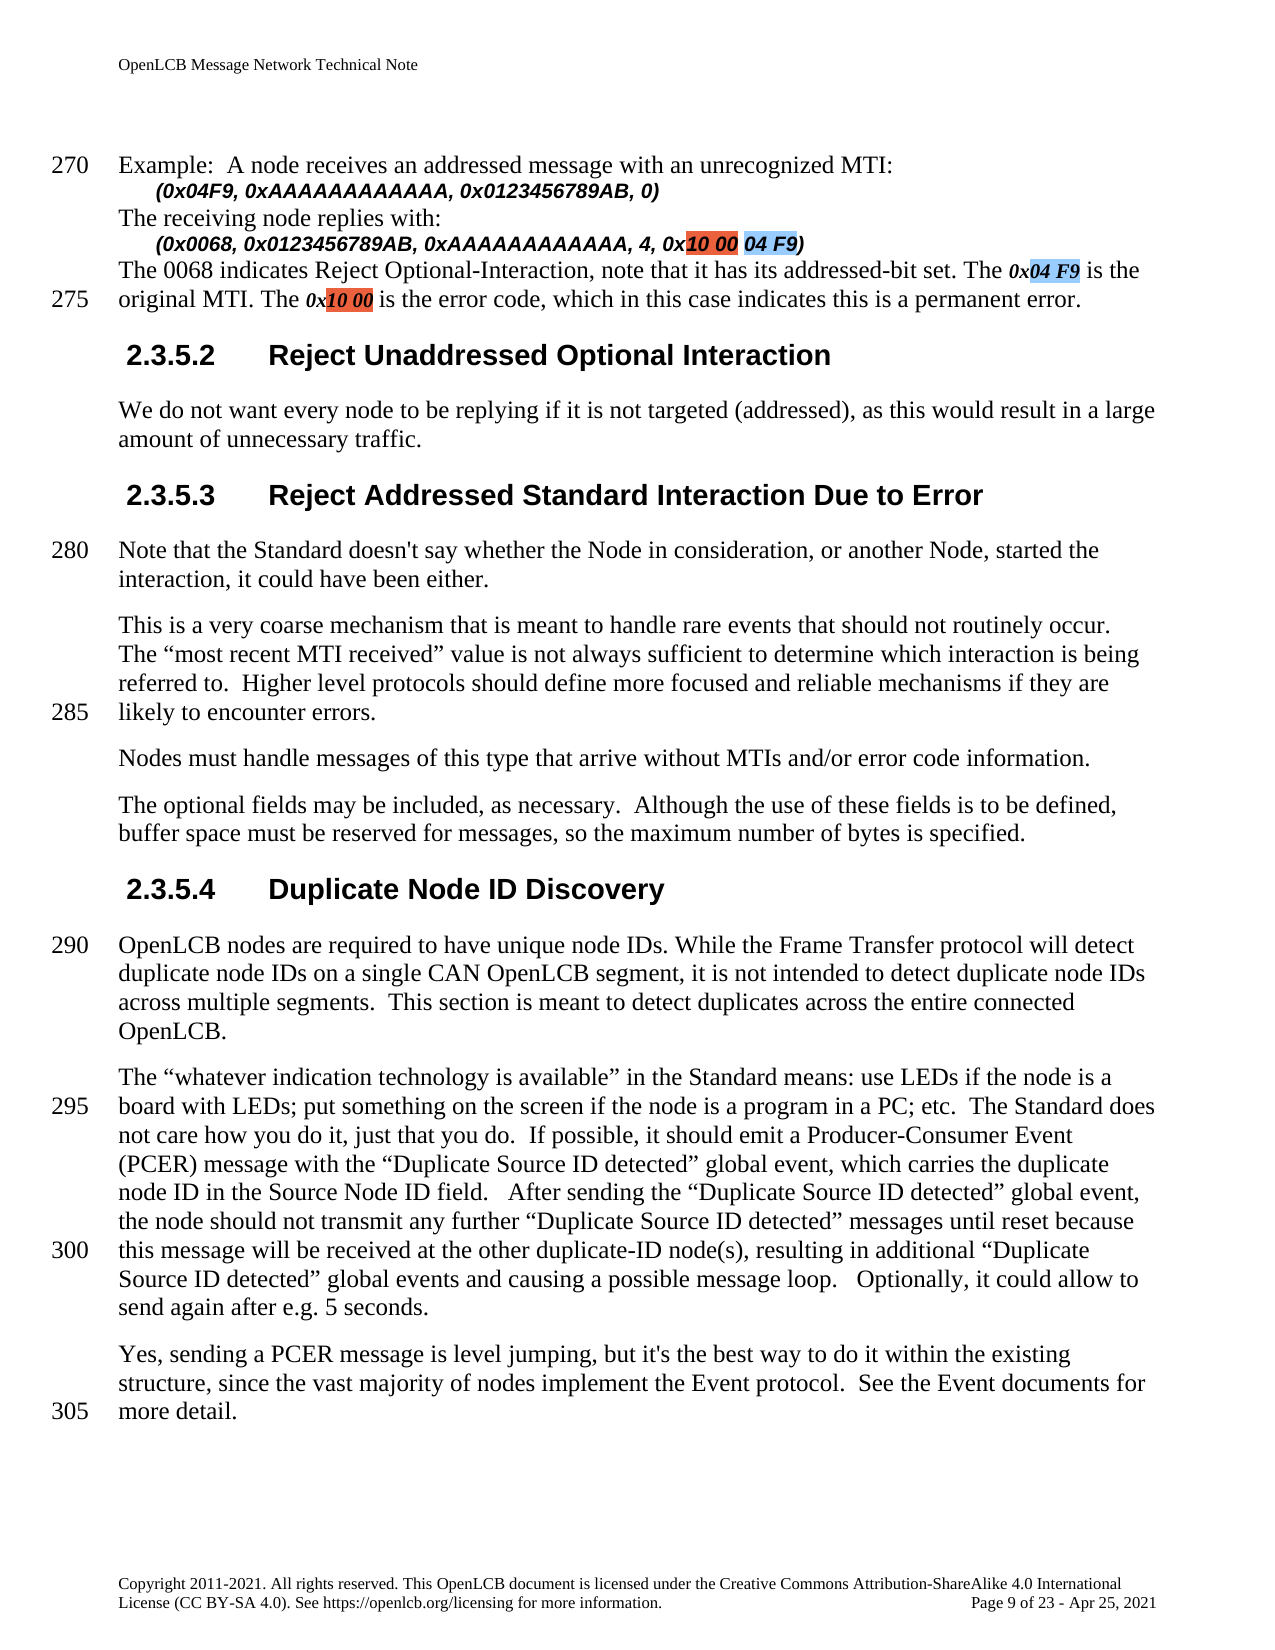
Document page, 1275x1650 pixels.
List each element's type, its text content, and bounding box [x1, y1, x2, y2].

subtitle Duplicate Node ID Discovery [118, 872, 1157, 906]
text The receiving node replies with: [118, 203, 1157, 231]
subtitle Reject Unaddressed Optional Interaction [118, 338, 1157, 371]
text We do not want every node to be replying if it is not targeted (addressed), as this would result in a large amount of unnecessary traffic. [118, 395, 1157, 453]
text This is a very coarse mechanism that is meant to handle rare events that should not routinely occur. The “most recent MTI received” value is not always sufficient to determine which interaction is being referred to. Higher level protocols should define more focused and reliable mechanisms if they are likely to encounter errors. [118, 611, 1157, 726]
text (0x0068, 0x0123456789AB, 0xAAAAAAAAAAAA, 4, 0x10 00 04 F9) [118, 231, 1157, 255]
text The “whatever indication technology is available” in the Standard means: use LEDs if the node is a board with LEDs; put something on the screen if the node is a program in a PC; etc. The Standard does not care how you do it, just that you do. If possible, it should emit a Producer-Consumer Event (PCER) message with the “Duplicate Source ID detected” global event, which carries the duplicate node ID in the Source Node ID field. After sending the “Duplicate Source ID detected” global event, the node should not transmit any further “Duplicate Source ID detected” messages until reset because this message will be received at the other duplicate-ID node(s), resulting in additional “Duplicate Source ID detected” global events and causing a possible message loop. Optionally, it could allow to send again after e.g. 5 seconds. [118, 1062, 1157, 1321]
text Note that the Standard doesn't say whether the Node in consideration, or another Node, started the interaction, it could have been either. [118, 535, 1157, 593]
text Nodes must handle messages of this type that arrive without MTIs and/or error code information. [118, 743, 1157, 772]
text Yes, sending a PCER message is level jumping, but it's the best way to do it within the existing structure, since the vast majority of nodes implement the Event protocol. See the Event documents for more detail. [118, 1339, 1157, 1425]
text OpenLCB nodes are required to have unique node IDs. While the Frame Transfer protocol will detect duplicate node IDs on a single CAN OpenLCB segment, it is not intended to detect duplicate node IDs across multiple segments. This section is meant to detect duplicates across the entire connected OpenLCB. [118, 930, 1157, 1045]
text The optional fields may be included, as necessary. Although the use of these fields is to be defined, buffer space must be reserved for messages, so the maximum number of bytes is specified. [118, 790, 1157, 847]
subtitle Reject Addressed Standard Interaction Due to Error [118, 478, 1157, 511]
text Example: A node receives an addressed message with an unrecognized MTI: [118, 150, 1157, 179]
text (0x04F9, 0xAAAAAAAAAAAA, 0x0123456789AB, 0) [118, 179, 1157, 203]
text The 0068 indicates Reject Optional-Interaction, note that it has its addressed-bit set. The 0x04 F9 is the original MTI. The 0x10 00 is the error code, which in this case indicates this is a permanent error. [118, 255, 1157, 313]
